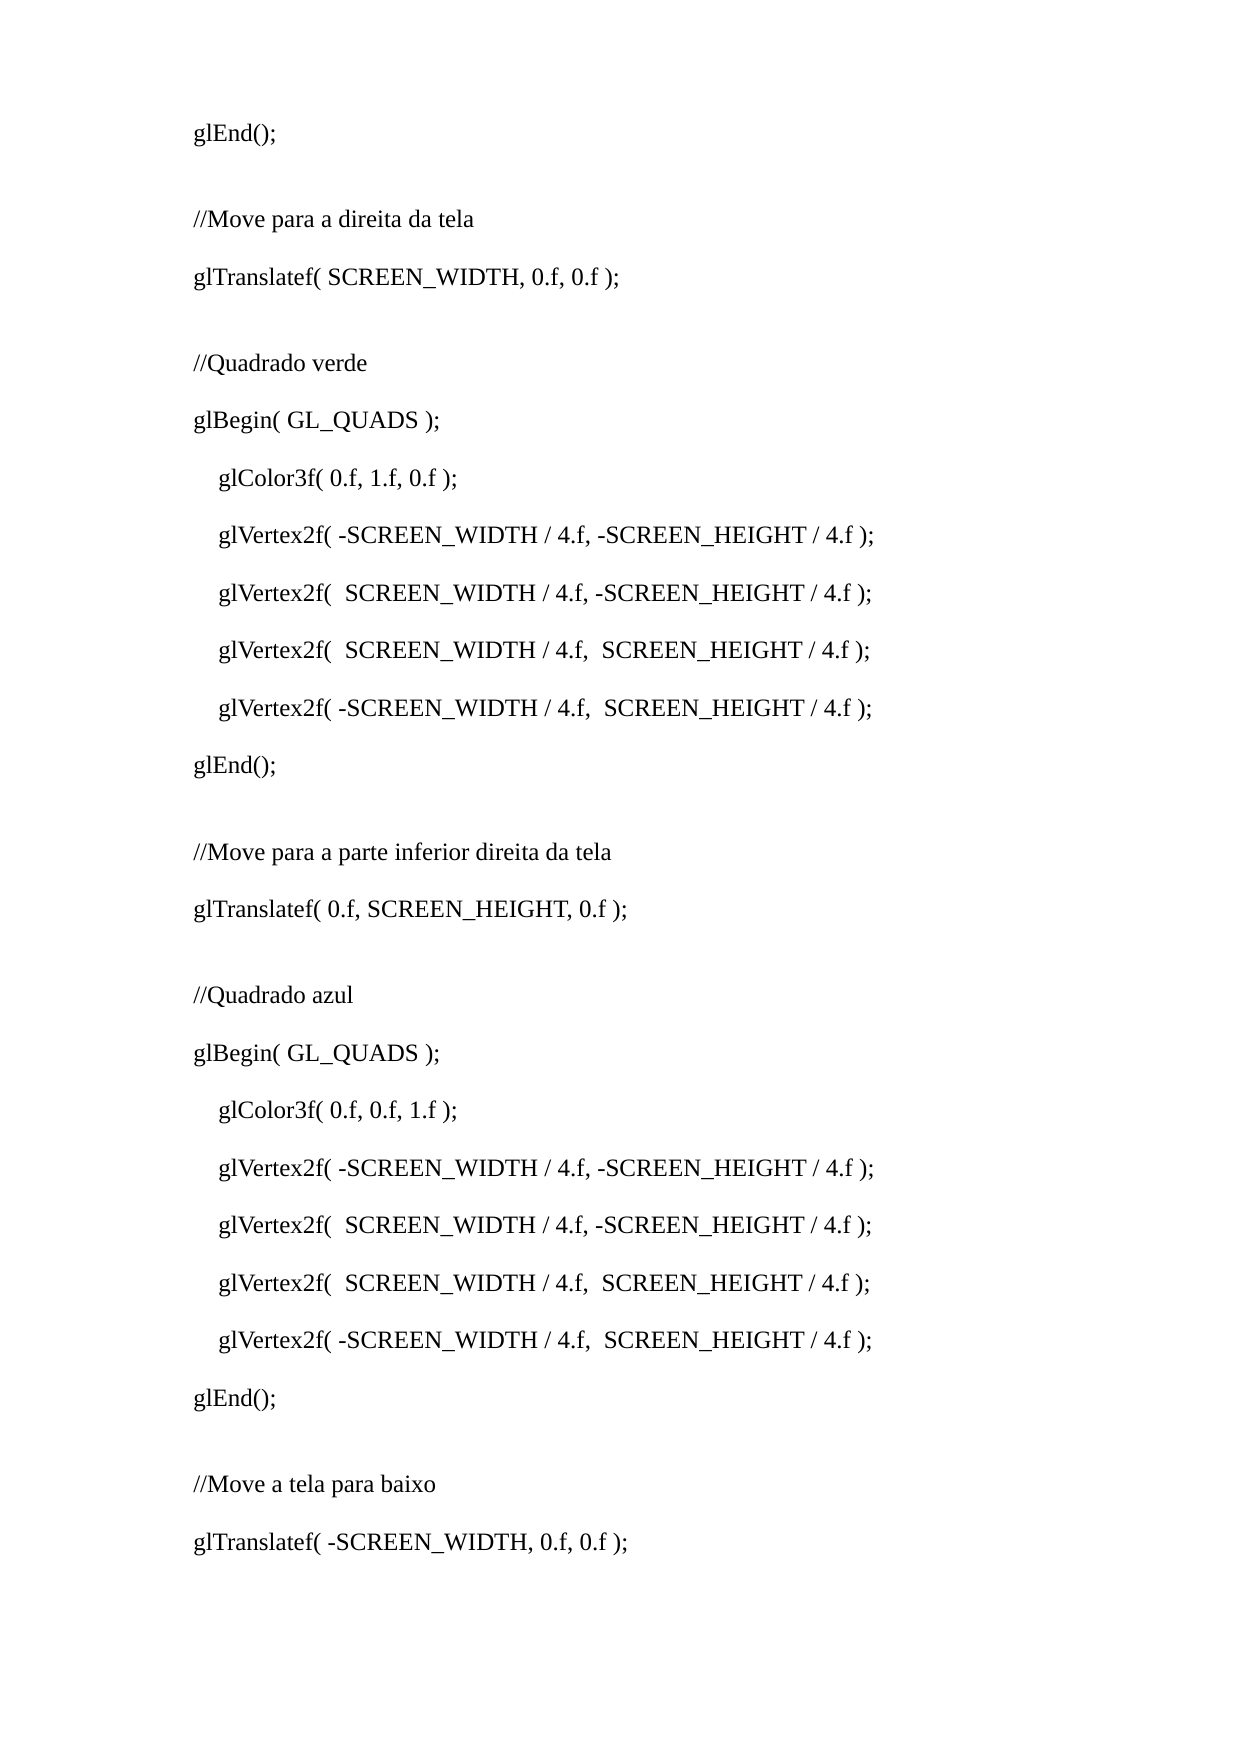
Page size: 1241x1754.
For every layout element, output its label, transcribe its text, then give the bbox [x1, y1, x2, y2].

text glEnd(); [118, 751, 1122, 779]
text //Quadrado azul [118, 981, 1122, 1009]
text //Move para a direita da tela [118, 204, 1122, 233]
text glVertex2f( -SCREEN_WIDTH / 4.f, SCREEN_HEIGHT / 4.f ); [118, 693, 1122, 722]
text glColor3f( 0.f, 1.f, 0.f ); [118, 463, 1122, 492]
text glVertex2f( SCREEN_WIDTH / 4.f, SCREEN_HEIGHT / 4.f ); [118, 1268, 1122, 1297]
text glVertex2f( -SCREEN_WIDTH / 4.f, -SCREEN_HEIGHT / 4.f ); [118, 1153, 1122, 1182]
text glVertex2f( SCREEN_WIDTH / 4.f, SCREEN_HEIGHT / 4.f ); [118, 636, 1122, 664]
text glVertex2f( SCREEN_WIDTH / 4.f, -SCREEN_HEIGHT / 4.f ); [118, 578, 1122, 607]
text glTranslatef( -SCREEN_WIDTH, 0.f, 0.f ); [118, 1527, 1122, 1556]
text glBegin( GL_QUADS ); [118, 1038, 1122, 1067]
text glVertex2f( -SCREEN_WIDTH / 4.f, -SCREEN_HEIGHT / 4.f ); [118, 521, 1122, 549]
text glTranslatef( 0.f, SCREEN_HEIGHT, 0.f ); [118, 894, 1122, 923]
text //Move a tela para baixo [118, 1469, 1122, 1498]
text glBegin( GL_QUADS ); [118, 406, 1122, 434]
text glEnd(); [118, 1383, 1122, 1412]
text glEnd(); [118, 118, 1122, 147]
text glVertex2f( SCREEN_WIDTH / 4.f, -SCREEN_HEIGHT / 4.f ); [118, 1211, 1122, 1239]
text glTranslatef( SCREEN_WIDTH, 0.f, 0.f ); [118, 262, 1122, 291]
text //Move para a parte inferior direita da tela [118, 837, 1122, 866]
text glVertex2f( -SCREEN_WIDTH / 4.f, SCREEN_HEIGHT / 4.f ); [118, 1326, 1122, 1354]
text glColor3f( 0.f, 0.f, 1.f ); [118, 1096, 1122, 1124]
text //Quadrado verde [118, 348, 1122, 377]
